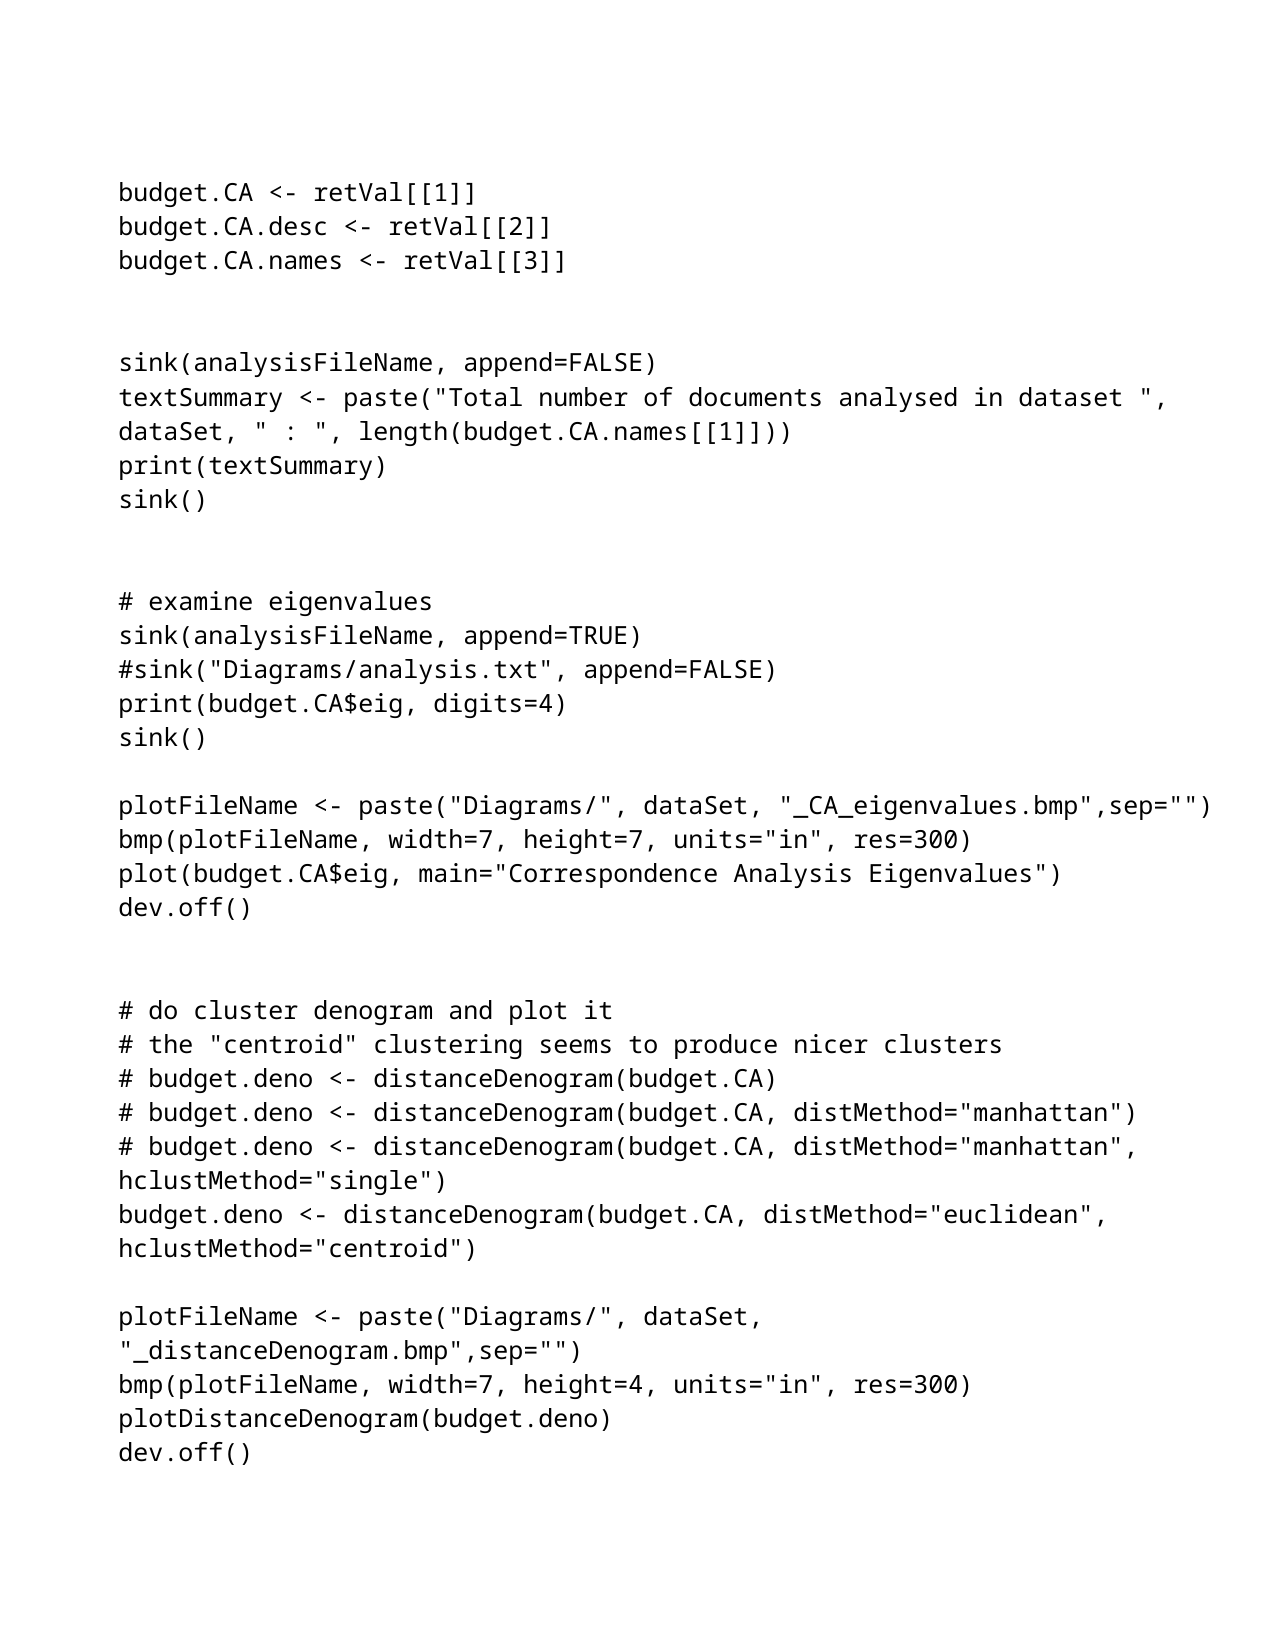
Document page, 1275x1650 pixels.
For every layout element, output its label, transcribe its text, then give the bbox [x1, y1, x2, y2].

text budget.CA <- retVal[[1]] [118, 175, 1215, 209]
text plotFileName <- paste("Diagrams/", dataSet, "_distanceDenogram.bmp",sep="") [118, 1299, 1215, 1367]
text plot(budget.CA$eig, main="Correspondence Analysis Eigenvalues") [118, 856, 1215, 890]
text print(textSummary) [118, 447, 1215, 481]
text # budget.deno <- distanceDenogram(budget.CA, distMethod="manhattan", hclustMethod="single") [118, 1128, 1215, 1197]
text # budget.deno <- distanceDenogram(budget.CA) [118, 1060, 1215, 1094]
text # do cluster denogram and plot it [118, 992, 1215, 1026]
text bmp(plotFileName, width=7, height=4, units="in", res=300) [118, 1367, 1215, 1401]
text plotDistanceDenogram(budget.deno) [118, 1401, 1215, 1435]
text # budget.deno <- distanceDenogram(budget.CA, distMethod="manhattan") [118, 1094, 1215, 1128]
text budget.deno <- distanceDenogram(budget.CA, distMethod="euclidean", hclustMethod="centroid") [118, 1197, 1215, 1265]
text sink() [118, 720, 1215, 754]
text textSummary <- paste("Total number of documents analysed in dataset ", dataSet, " : ", length(budget.CA.names[[1]])) [118, 379, 1215, 447]
text budget.CA.desc <- retVal[[2]] [118, 209, 1215, 243]
text budget.CA.names <- retVal[[3]] [118, 243, 1215, 277]
text # examine eigenvalues [118, 583, 1215, 618]
text dev.off() [118, 890, 1215, 924]
text #sink("Diagrams/analysis.txt", append=FALSE) [118, 652, 1215, 686]
text dev.off() [118, 1435, 1215, 1469]
text sink(analysisFileName, append=TRUE) [118, 618, 1215, 652]
text sink(analysisFileName, append=FALSE) [118, 345, 1215, 379]
text # the "centroid" clustering seems to produce nicer clusters [118, 1026, 1215, 1060]
text plotFileName <- paste("Diagrams/", dataSet, "_CA_eigenvalues.bmp",sep="") [118, 788, 1215, 822]
text print(budget.CA$eig, digits=4) [118, 686, 1215, 720]
text sink() [118, 481, 1215, 515]
text bmp(plotFileName, width=7, height=7, units="in", res=300) [118, 822, 1215, 856]
